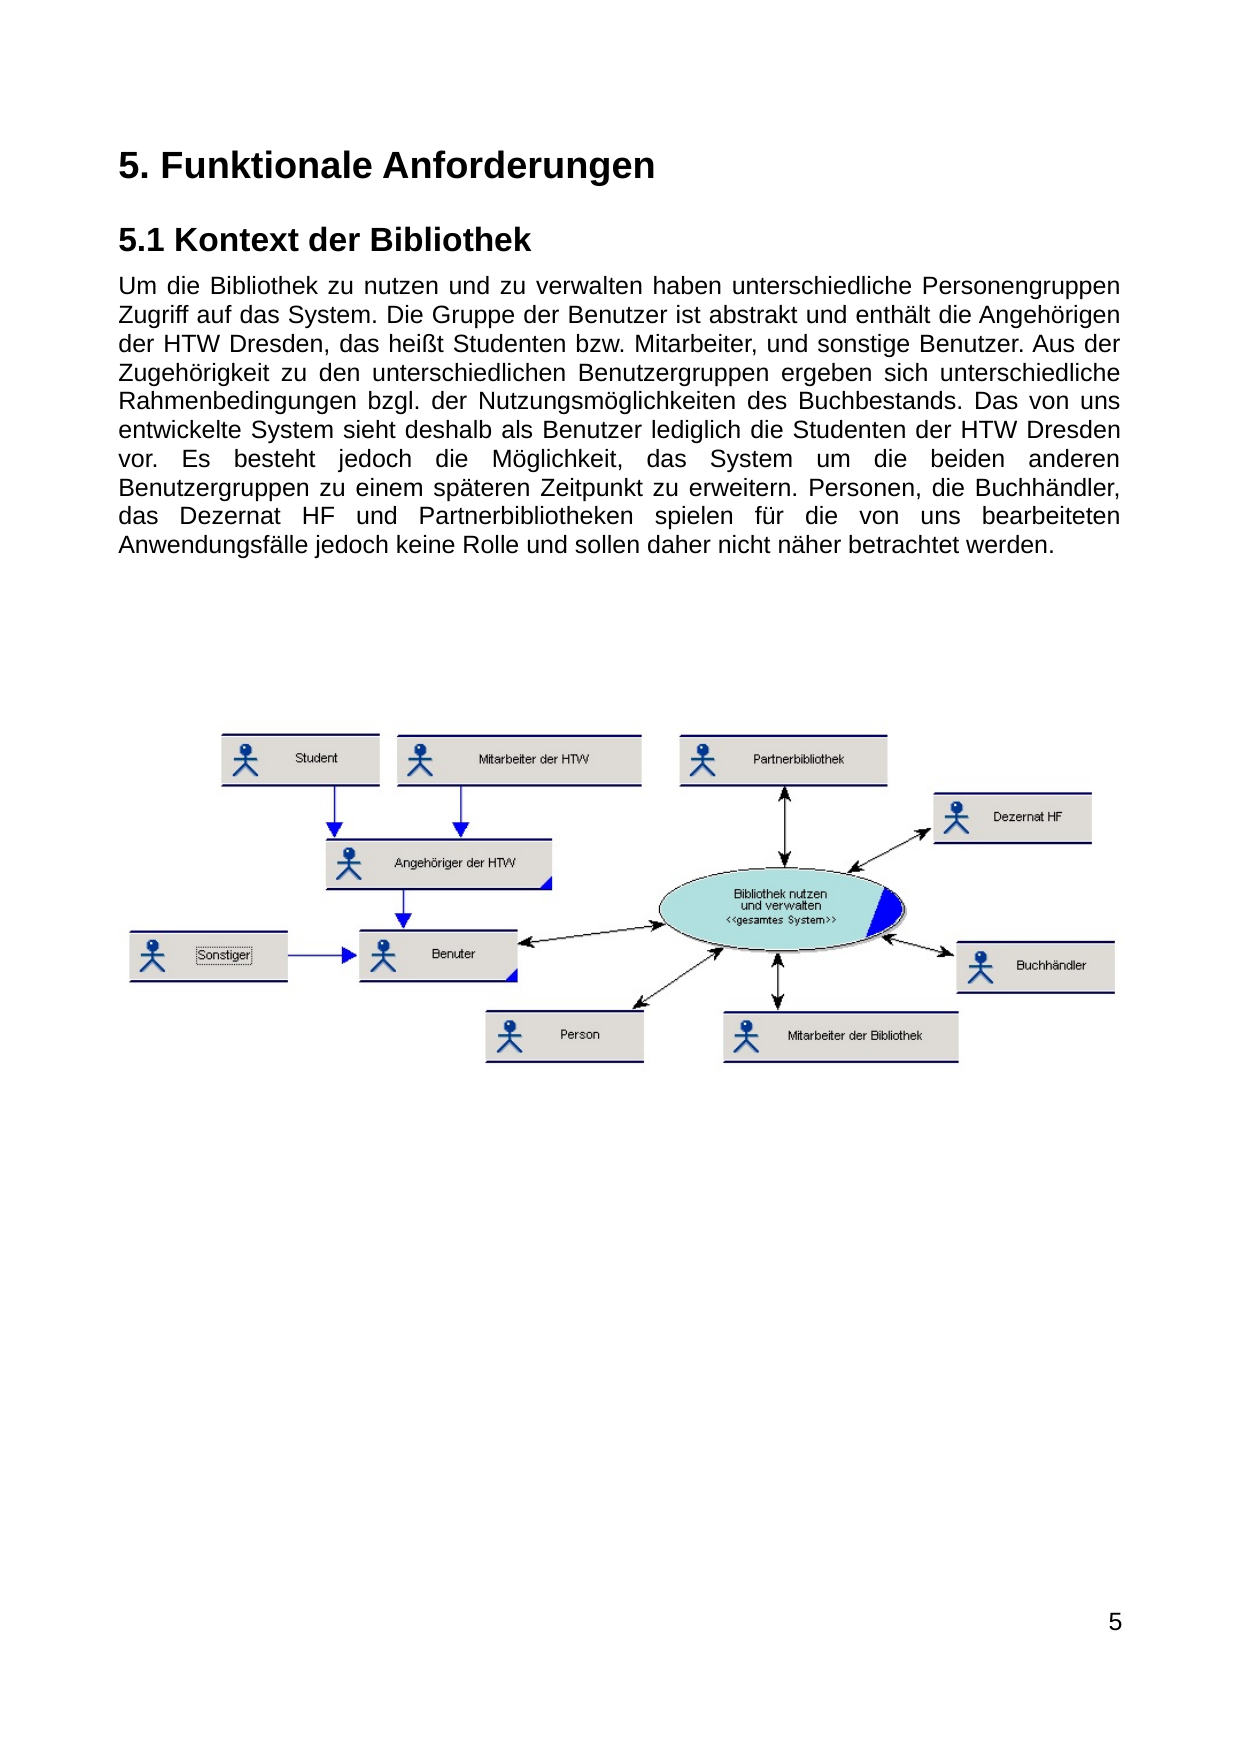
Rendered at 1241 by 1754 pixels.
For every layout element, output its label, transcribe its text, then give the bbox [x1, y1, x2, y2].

subtitle 5.1 Kontext der Bibliothek [118, 220, 1122, 259]
subtitle 5. Funktionale Anforderungen [118, 143, 1122, 187]
picture [118, 721, 1123, 1093]
text Um die Bibliothek zu nutzen und zu verwalten haben unterschiedliche Personengruppen Zugriff auf das System. Die Gruppe der Benutzer ist abstrakt und enthält die Angehörigen der HTW Dresden, das heißt Studenten bzw. Mitarbeiter, und sonstige Benutzer. Aus der Zugehörigkeit zu den unterschiedlichen Benutzergruppen ergeben sich unterschiedliche Rahmenbedingungen bzgl. der Nutzungsmöglichkeiten des Buchbestands. Das von uns entwickelte System sieht deshalb als Benutzer lediglich die Studenten der HTW Dresden vor. Es besteht jedoch die Möglichkeit, das System um die beiden anderen Benutzergruppen zu einem späteren Zeitpunkt zu erweitern. Personen, die Buchhändler, das Dezernat HF und Partnerbibliotheken spielen für die von uns bearbeiteten Anwendungsfälle jedoch keine Rolle und sollen daher nicht näher betrachtet werden. [118, 271, 1122, 559]
